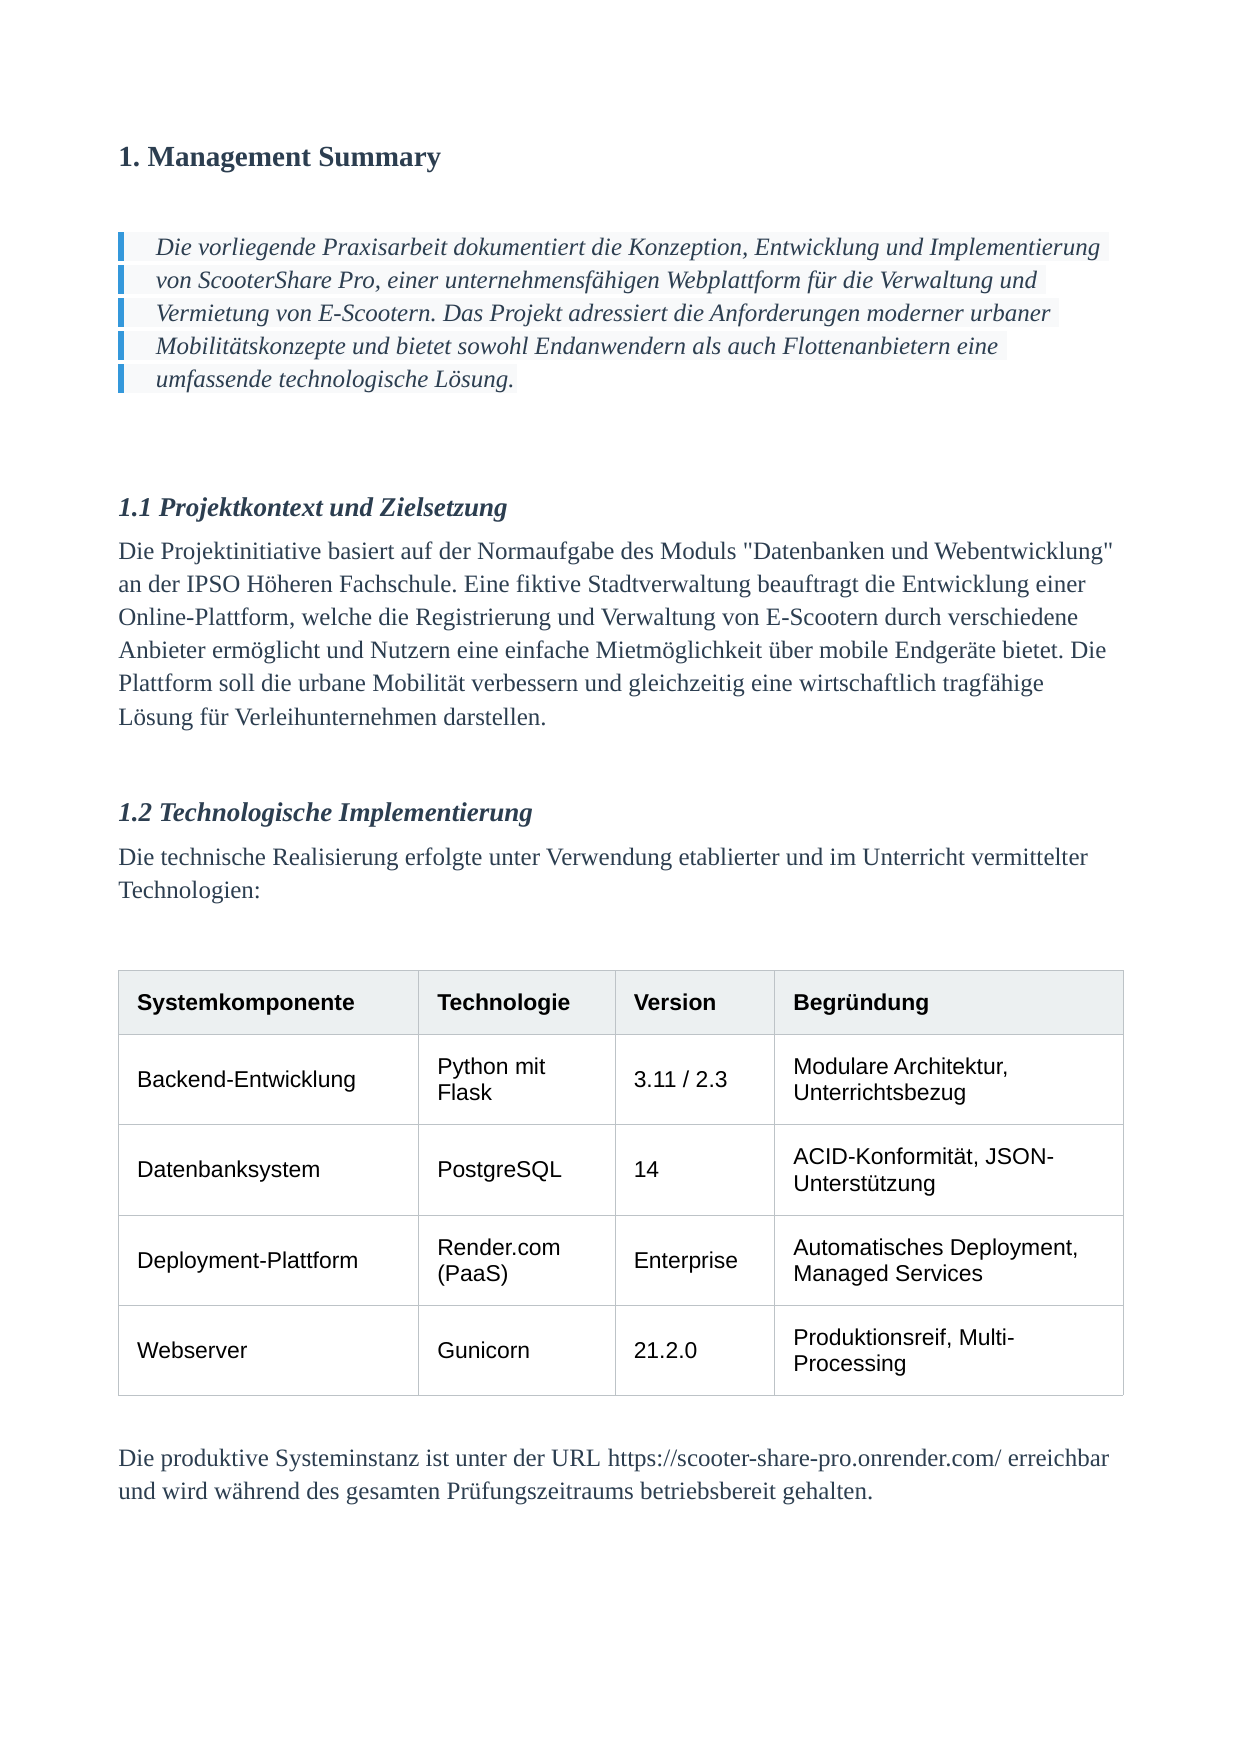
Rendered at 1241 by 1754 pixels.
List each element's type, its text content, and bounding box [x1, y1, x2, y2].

table_cell Enterprise [616, 1216, 774, 1305]
table_header Systemkomponente [119, 971, 418, 1034]
table_cell Modulare Architektur, Unterrichtsbezug [775, 1035, 1123, 1124]
text Die vorliegende Praxisarbeit dokumentiert die Konzeption, Entwicklung und Implementierung von ScooterShare Pro, einer unternehmensfähigen Webplattform für die Verwaltung und Vermietung von E-Scootern. Das Projekt adressiert die Anforderungen moderner urbaner Mobilitätskonzepte und bietet sowohl Endanwendern als auch Flottenanbietern eine umfassende technologische Lösung. [118, 232, 1122, 393]
table_cell 21.2.0 [616, 1306, 774, 1395]
text Die technische Realisierung erfolgte unter Verwendung etablierter und im Unterricht vermittelter Technologien: [118, 842, 1122, 903]
subtitle 1.1 Projektkontext und Zielsetzung [118, 491, 1122, 522]
table_cell Webserver [119, 1306, 418, 1395]
table_cell Produktionsreif, Multi-Processing [775, 1306, 1123, 1395]
table_header Version [616, 971, 774, 1034]
table_cell Python mit Flask [419, 1035, 615, 1124]
table_cell 14 [616, 1125, 774, 1214]
table_cell Deployment-Plattform [119, 1216, 418, 1305]
table_header Technologie [419, 971, 615, 1034]
table_header Begründung [775, 971, 1123, 1034]
table_cell 3.11 / 2.3 [616, 1035, 774, 1124]
table_cell PostgreSQL [419, 1125, 615, 1214]
subtitle 1. Management Summary [118, 139, 1122, 172]
table_cell Automatisches Deployment, Managed Services [775, 1216, 1123, 1305]
table_cell Datenbanksystem [119, 1125, 418, 1214]
text Die produktive Systeminstanz ist unter der URL https://scooter-share-pro.onrender.com/ erreichbar und wird während des gesamten Prüfungszeitraums betriebsbereit gehalten. [118, 1443, 1122, 1505]
text Die Projektinitiative basiert auf der Normaufgabe des Moduls "Datenbanken und Webentwicklung" an der IPSO Höheren Fachschule. Eine fiktive Stadtverwaltung beauftragt die Entwicklung einer Online-Plattform, welche die Registrierung und Verwaltung von E-Scootern durch verschiedene Anbieter ermöglicht und Nutzern eine einfache Mietmöglichkeit über mobile Endgeräte bietet. Die Plattform soll die urbane Mobilität verbessern und gleichzeitig eine wirtschaftlich tragfähige Lösung für Verleihunternehmen darstellen. [118, 536, 1122, 730]
subtitle 1.2 Technologische Implementierung [118, 796, 1122, 827]
table_cell Render.com (PaaS) [419, 1216, 615, 1305]
table_cell ACID-Konformität, JSON-Unterstützung [775, 1125, 1123, 1214]
table_cell Gunicorn [419, 1306, 615, 1395]
table_cell Backend-Entwicklung [119, 1035, 418, 1124]
